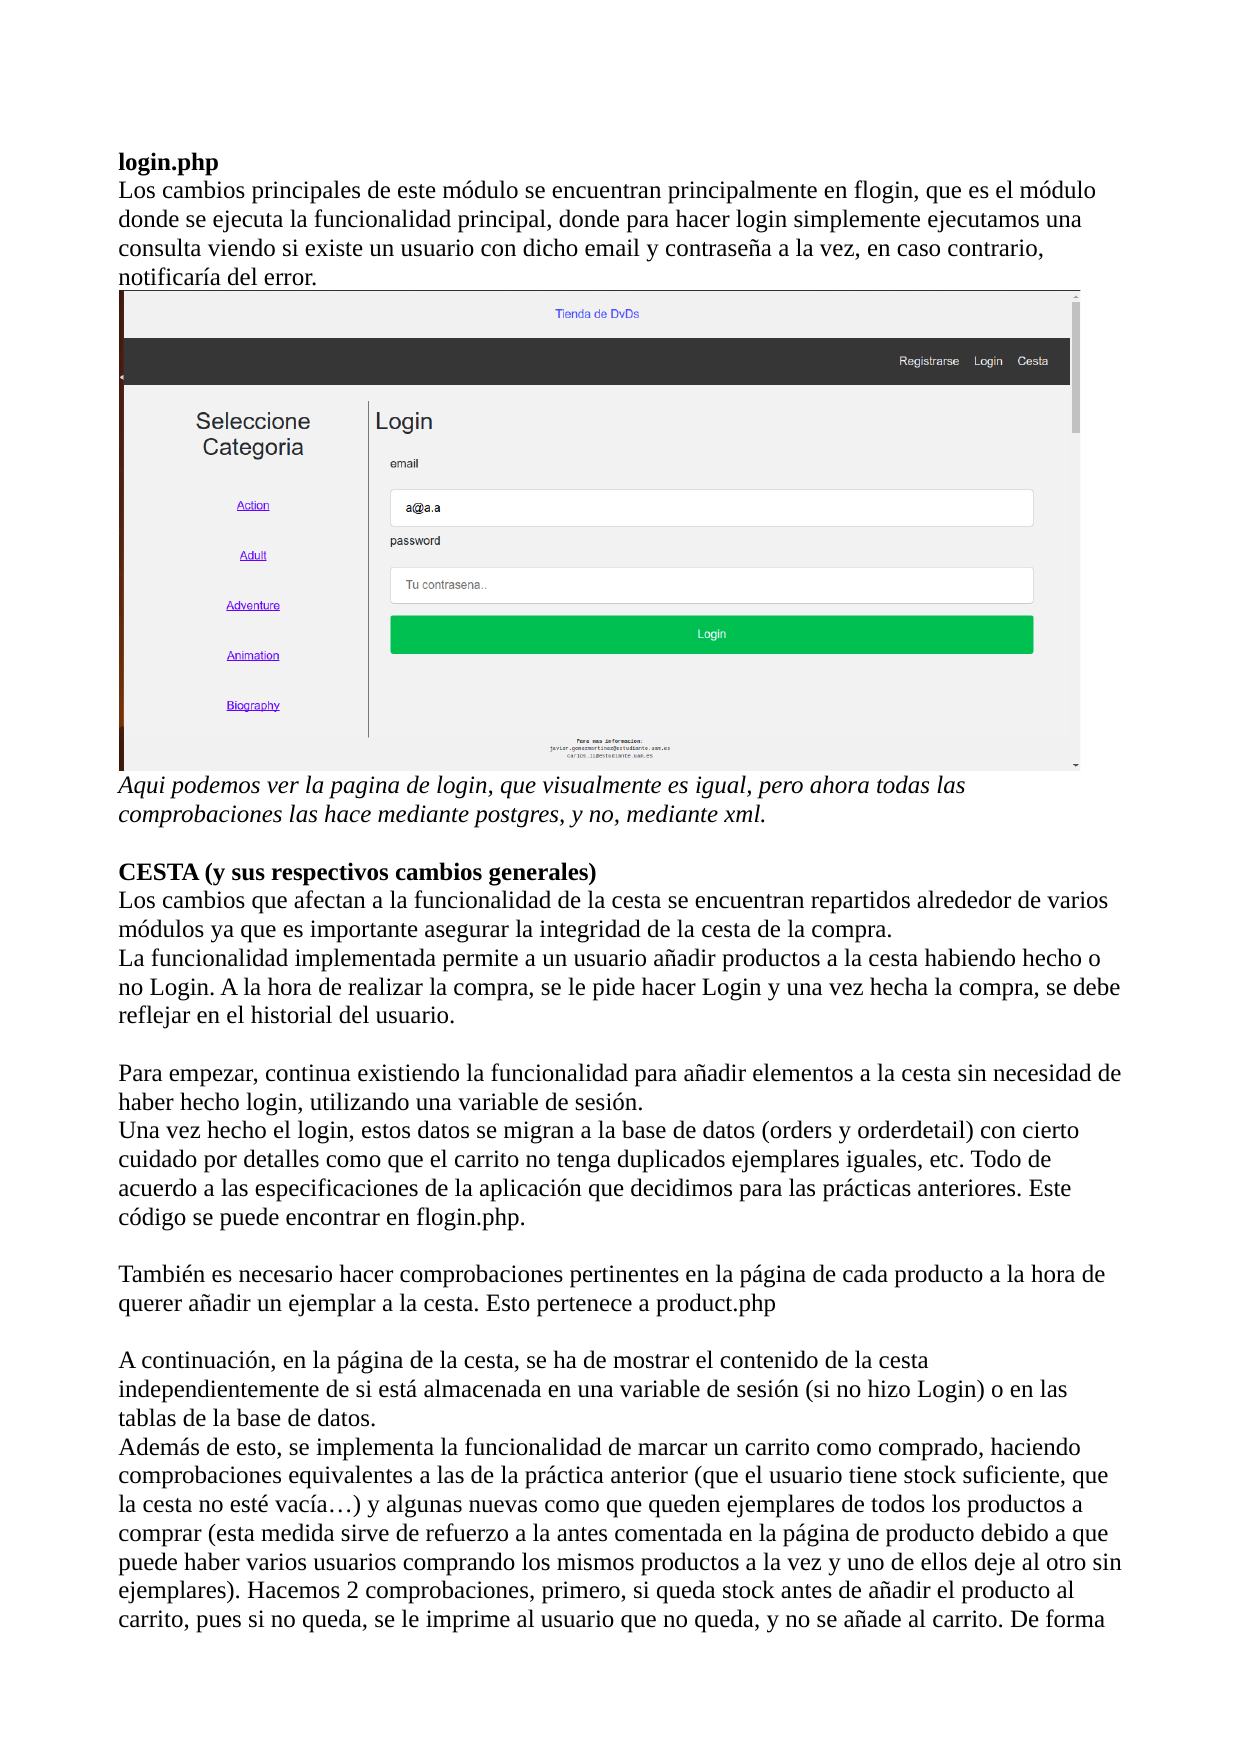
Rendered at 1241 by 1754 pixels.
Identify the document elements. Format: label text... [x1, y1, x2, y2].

text A continuación, en la página de la cesta, se ha de mostrar el contenido de la cesta independientemente de si está almacenada en una variable de sesión (si no hizo Login) o en las tablas de la base de datos. [118, 1346, 1122, 1432]
text También es necesario hacer comprobaciones pertinentes en la página de cada producto a la hora de querer añadir un ejemplar a la cesta. Esto pertenece a product.php [118, 1259, 1122, 1317]
text Una vez hecho el login, estos datos se migran a la base de datos (orders y orderdetail) con cierto cuidado por detalles como que el carrito no tenga duplicados ejemplares iguales, etc. Todo de acuerdo a las especificaciones de la aplicación que decidimos para las prácticas anteriores. Este código se puede encontrar en flogin.php. [118, 1116, 1122, 1231]
text Aqui podemos ver la pagina de login, que visualmente es igual, pero ahora todas las comprobaciones las hace mediante postgres, y no, mediante xml. [118, 291, 1122, 828]
text login.php [118, 147, 1122, 176]
picture [119, 290, 1081, 771]
text Los cambios principales de este módulo se encuentran principalmente en flogin, que es el módulo donde se ejecuta la funcionalidad principal, donde para hacer login simplemente ejecutamos una consulta viendo si existe un usuario con dicho email y contraseña a la vez, en caso contrario, notificaría del error. [118, 176, 1122, 291]
text CESTA (y sus respectivos cambios generales) [118, 857, 1122, 886]
text Además de esto, se implementa la funcionalidad de marcar un carrito como comprado, haciendo comprobaciones equivalentes a las de la práctica anterior (que el usuario tiene stock suficiente, que la cesta no esté vacía…) y algunas nuevas como que queden ejemplares de todos los productos a comprar (esta medida sirve de refuerzo a la antes comentada en la página de producto debido a que puede haber varios usuarios comprando los mismos productos a la vez y uno de ellos deje al otro sin ejemplares). Hacemos 2 comprobaciones, primero, si queda stock antes de añadir el producto al carrito, pues si no queda, se le imprime al usuario que no queda, y no se añade al carrito. De forma [118, 1432, 1122, 1633]
text Para empezar, continua existiendo la funcionalidad para añadir elementos a la cesta sin necesidad de haber hecho login, utilizando una variable de sesión. [118, 1058, 1122, 1116]
text Los cambios que afectan a la funcionalidad de la cesta se encuentran repartidos alrededor de varios módulos ya que es importante asegurar la integridad de la cesta de la compra. [118, 886, 1122, 943]
text La funcionalidad implementada permite a un usuario añadir productos a la cesta habiendo hecho o no Login. A la hora de realizar la compra, se le pide hacer Login y una vez hecha la compra, se debe reflejar en el historial del usuario. [118, 943, 1122, 1029]
